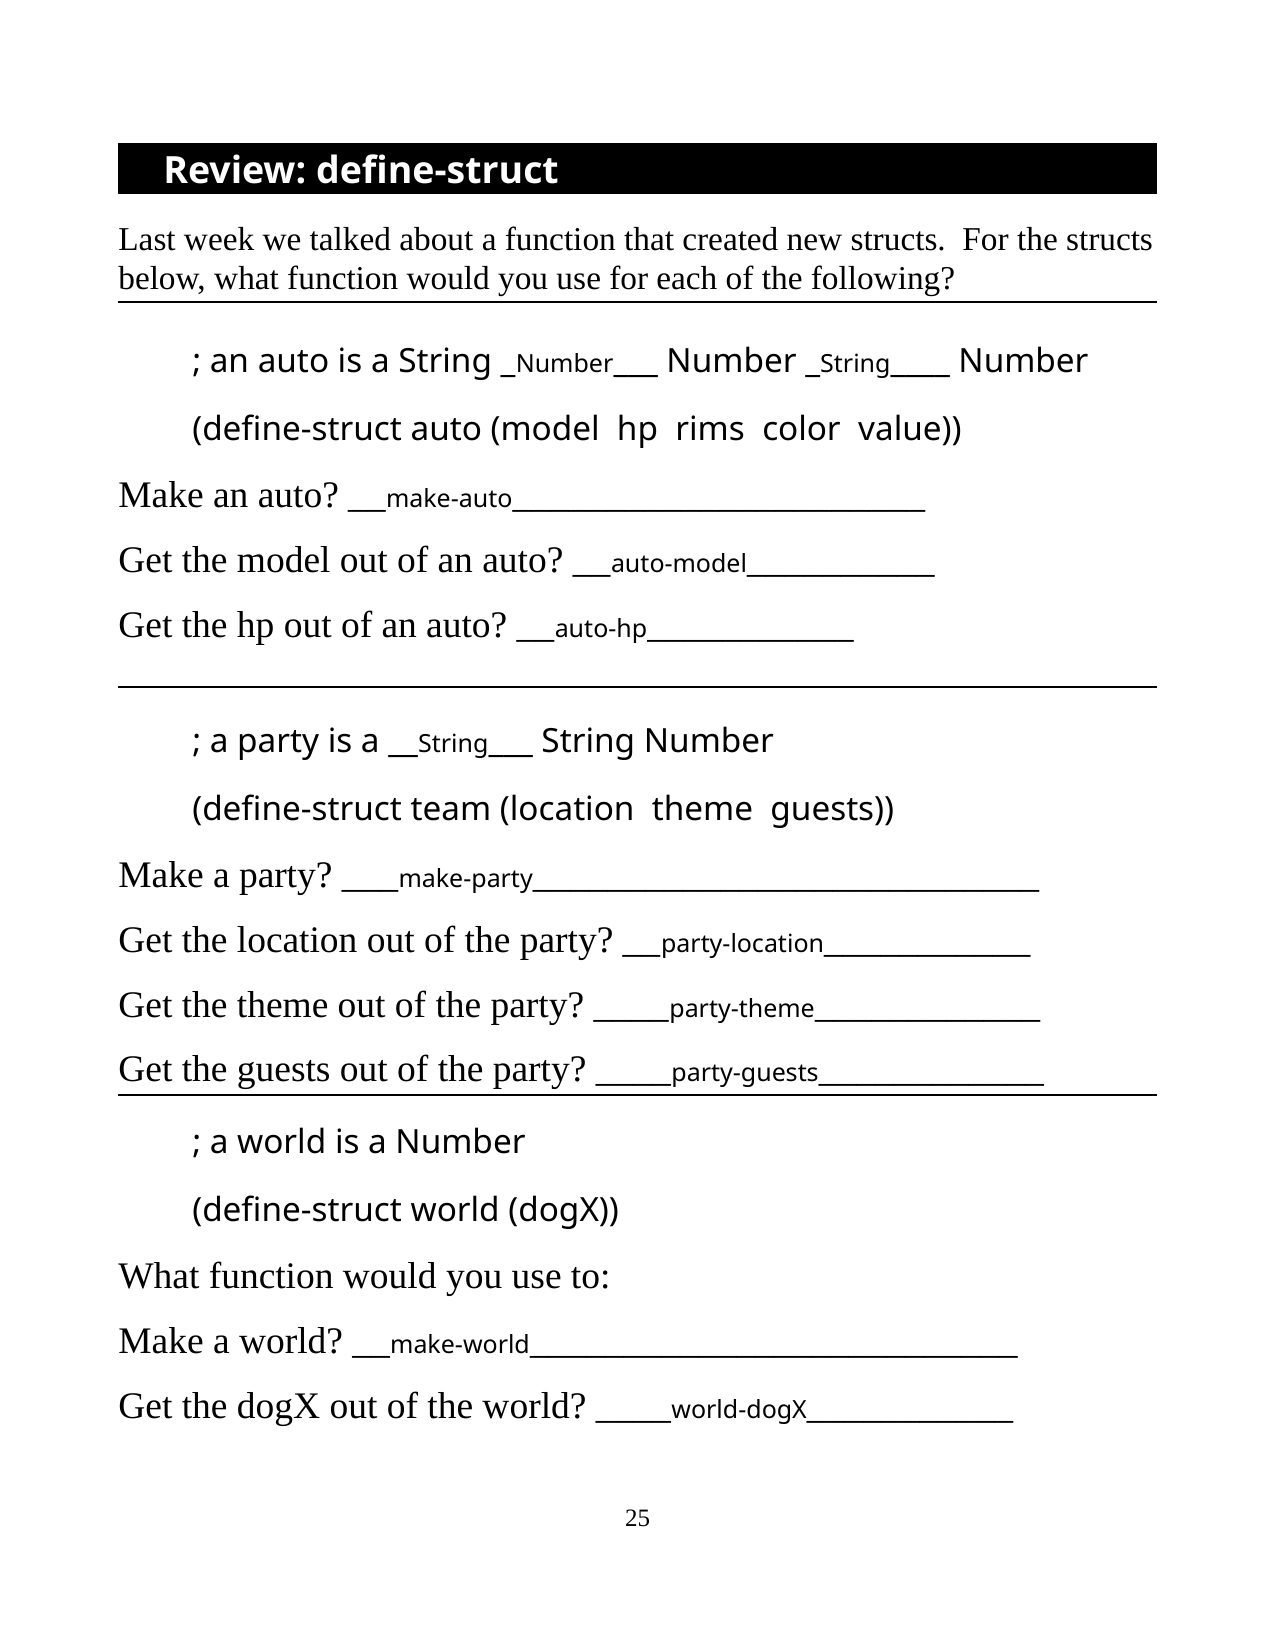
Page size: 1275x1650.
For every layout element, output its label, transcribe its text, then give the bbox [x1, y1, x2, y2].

text Make a party? ___make-party___________________________ [118, 853, 1157, 896]
subtitle Review: define-struct [118, 143, 1157, 194]
text Last week we talked about a function that created new structs. For the structs below, what function would you use for each of the following? [118, 220, 1157, 301]
text Make an auto? __make-auto______________________ [118, 473, 1157, 516]
text (define-struct world (dogX)) [118, 1186, 1157, 1231]
text ; a world is a Number [118, 1118, 1157, 1163]
text Make a world? __make-world__________________________ [118, 1318, 1157, 1362]
text Get the guests out of the party? ____party-guests____________ [118, 1047, 1157, 1094]
text Get the location out of the party? __party-location___________ [118, 917, 1157, 960]
text What function would you use to: [118, 1254, 1157, 1297]
text (define-struct auto (model hp rims color value)) [118, 405, 1157, 450]
text Get the dogX out of the world? ____world-dogX___________ [118, 1383, 1157, 1426]
text Get the hp out of an auto? __auto-hp___________ [118, 602, 1157, 645]
text Get the theme out of the party? ____party-theme____________ [118, 982, 1157, 1025]
text ; an auto is a String _Number___ Number _String____ Number [118, 337, 1157, 382]
text ; a party is a __String___ String Number [118, 716, 1157, 762]
text (define-struct team (location theme guests)) [118, 784, 1157, 830]
text Get the model out of an auto? __auto-model__________ [118, 538, 1157, 581]
